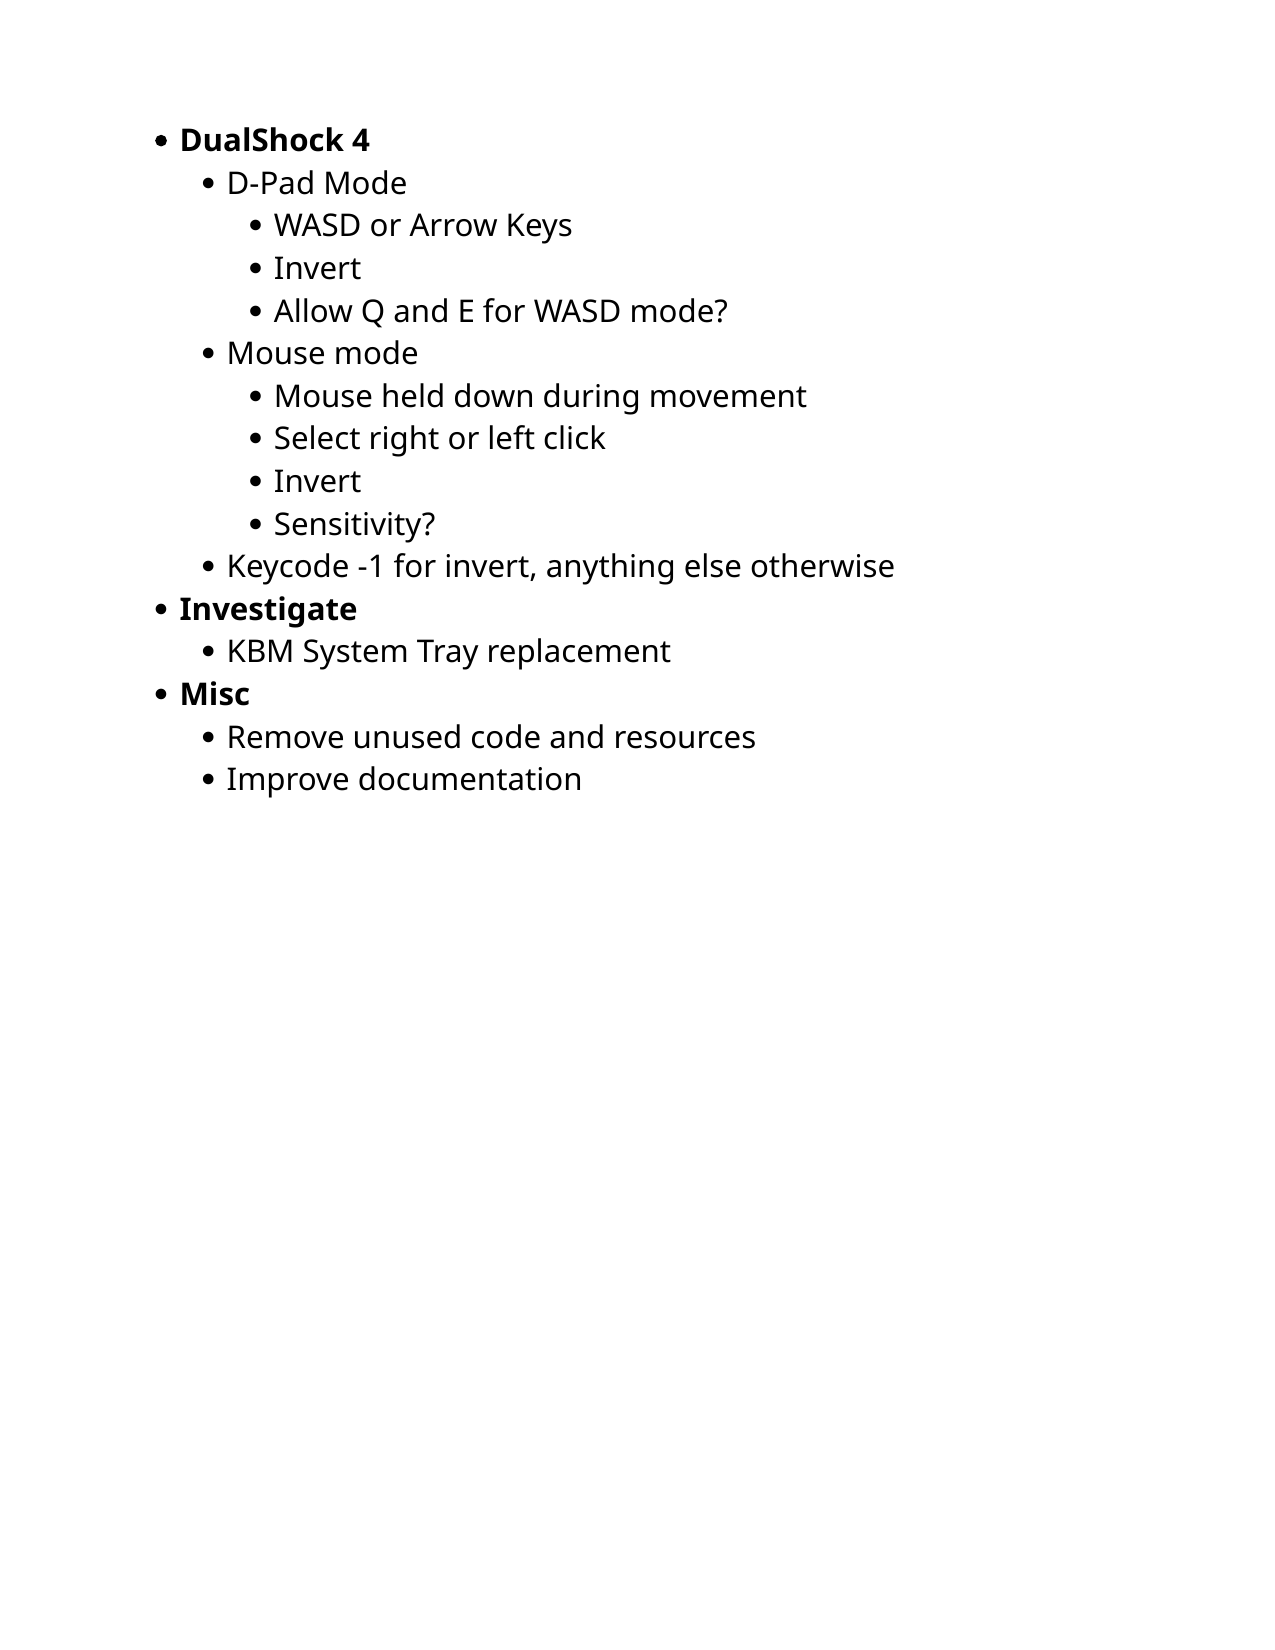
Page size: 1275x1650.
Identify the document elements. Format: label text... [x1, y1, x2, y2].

list Mouse held down during movement [250, 374, 1157, 416]
list Investigate [156, 587, 1157, 629]
list Remove unused code and resources [203, 714, 1157, 757]
list Improve documentation [203, 757, 1157, 800]
list KBM System Tray replacement [203, 629, 1157, 672]
list Allow Q and E for WASD mode? [250, 288, 1157, 331]
list D-Pad Mode [203, 161, 1157, 203]
list Mouse mode [203, 331, 1157, 374]
list Invert [250, 246, 1157, 288]
list Keycode -1 for invert, anything else otherwise [203, 544, 1157, 587]
list DualShock 4 [156, 118, 1157, 161]
list Invert [250, 459, 1157, 502]
list Select right or left click [250, 416, 1157, 459]
list Misc [156, 672, 1157, 714]
list Sensitivity? [250, 502, 1157, 544]
list WASD or Arrow Keys [250, 203, 1157, 246]
